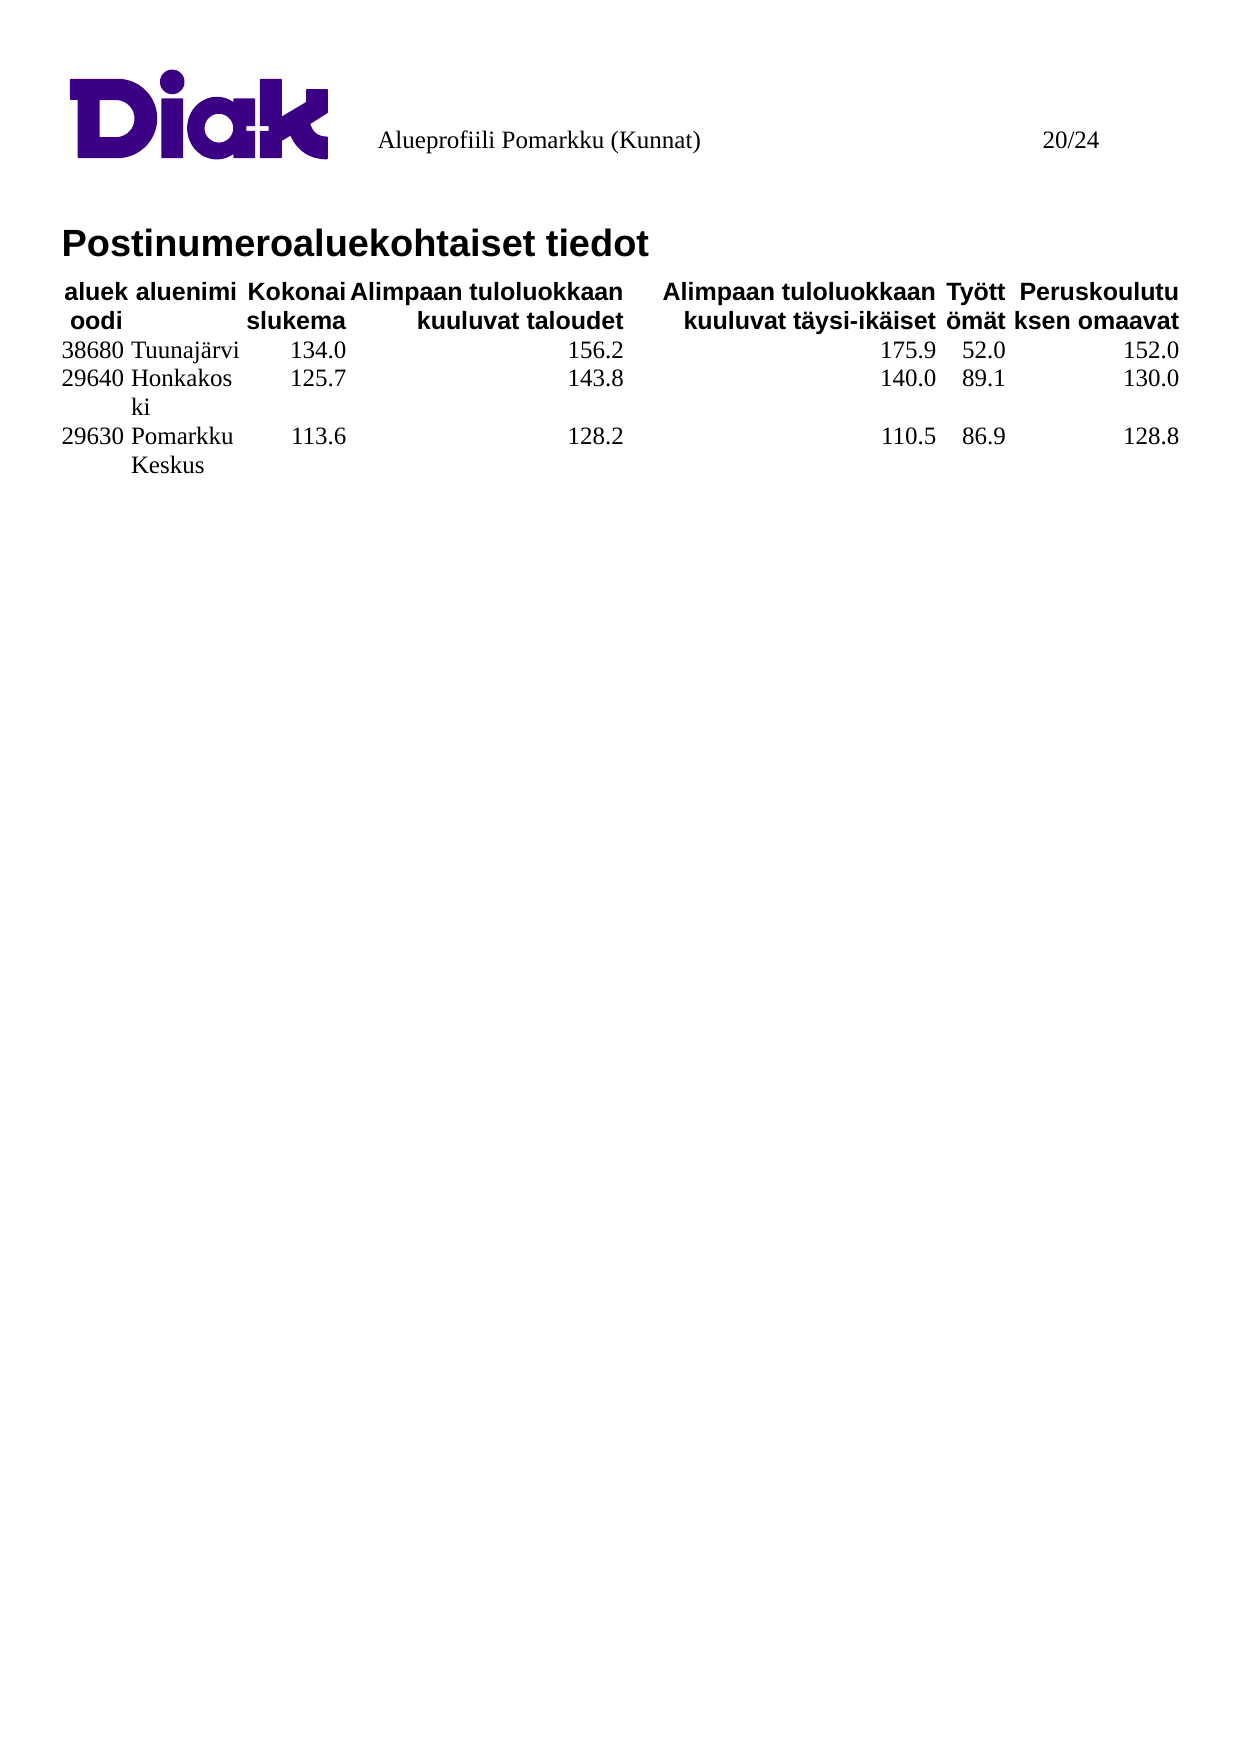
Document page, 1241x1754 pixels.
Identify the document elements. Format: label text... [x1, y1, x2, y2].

table_cell 52.0 [936, 335, 1005, 363]
table_cell 130.0 [1005, 364, 1179, 421]
table_header Työttömät [936, 277, 1005, 335]
table_cell 113.6 [242, 421, 346, 478]
table_header Kokonaislukema [242, 277, 346, 335]
table_cell Honkakoski [131, 364, 242, 421]
table_header Peruskoulutuksen omaavat [1005, 277, 1179, 335]
table_header aluenimi [131, 277, 242, 335]
table_cell 134.0 [242, 335, 346, 363]
table_cell 110.5 [624, 421, 936, 478]
table_cell 86.9 [936, 421, 1005, 478]
table_cell 128.8 [1005, 421, 1179, 478]
table_cell 143.8 [346, 364, 624, 421]
table_cell 29630 [61, 421, 131, 478]
table_cell 125.7 [242, 364, 346, 421]
table_header Alimpaan tuloluokkaan kuuluvat täysi-ikäiset [624, 277, 936, 335]
table_cell 156.2 [346, 335, 624, 363]
table_header aluekoodi [61, 277, 131, 335]
table_cell Tuunajärvi [131, 335, 242, 363]
table_cell 175.9 [624, 335, 936, 363]
table_cell 140.0 [624, 364, 936, 421]
subtitle Postinumeroaluekohtaiset tiedot [61, 221, 1179, 265]
table_cell 152.0 [1005, 335, 1179, 363]
table_cell 38680 [61, 335, 131, 363]
table_header Alimpaan tuloluokkaan kuuluvat taloudet [346, 277, 624, 335]
table_cell 128.2 [346, 421, 624, 478]
table_cell 89.1 [936, 364, 1005, 421]
table_cell 29640 [61, 364, 131, 421]
table_cell Pomarkku Keskus [131, 421, 242, 478]
